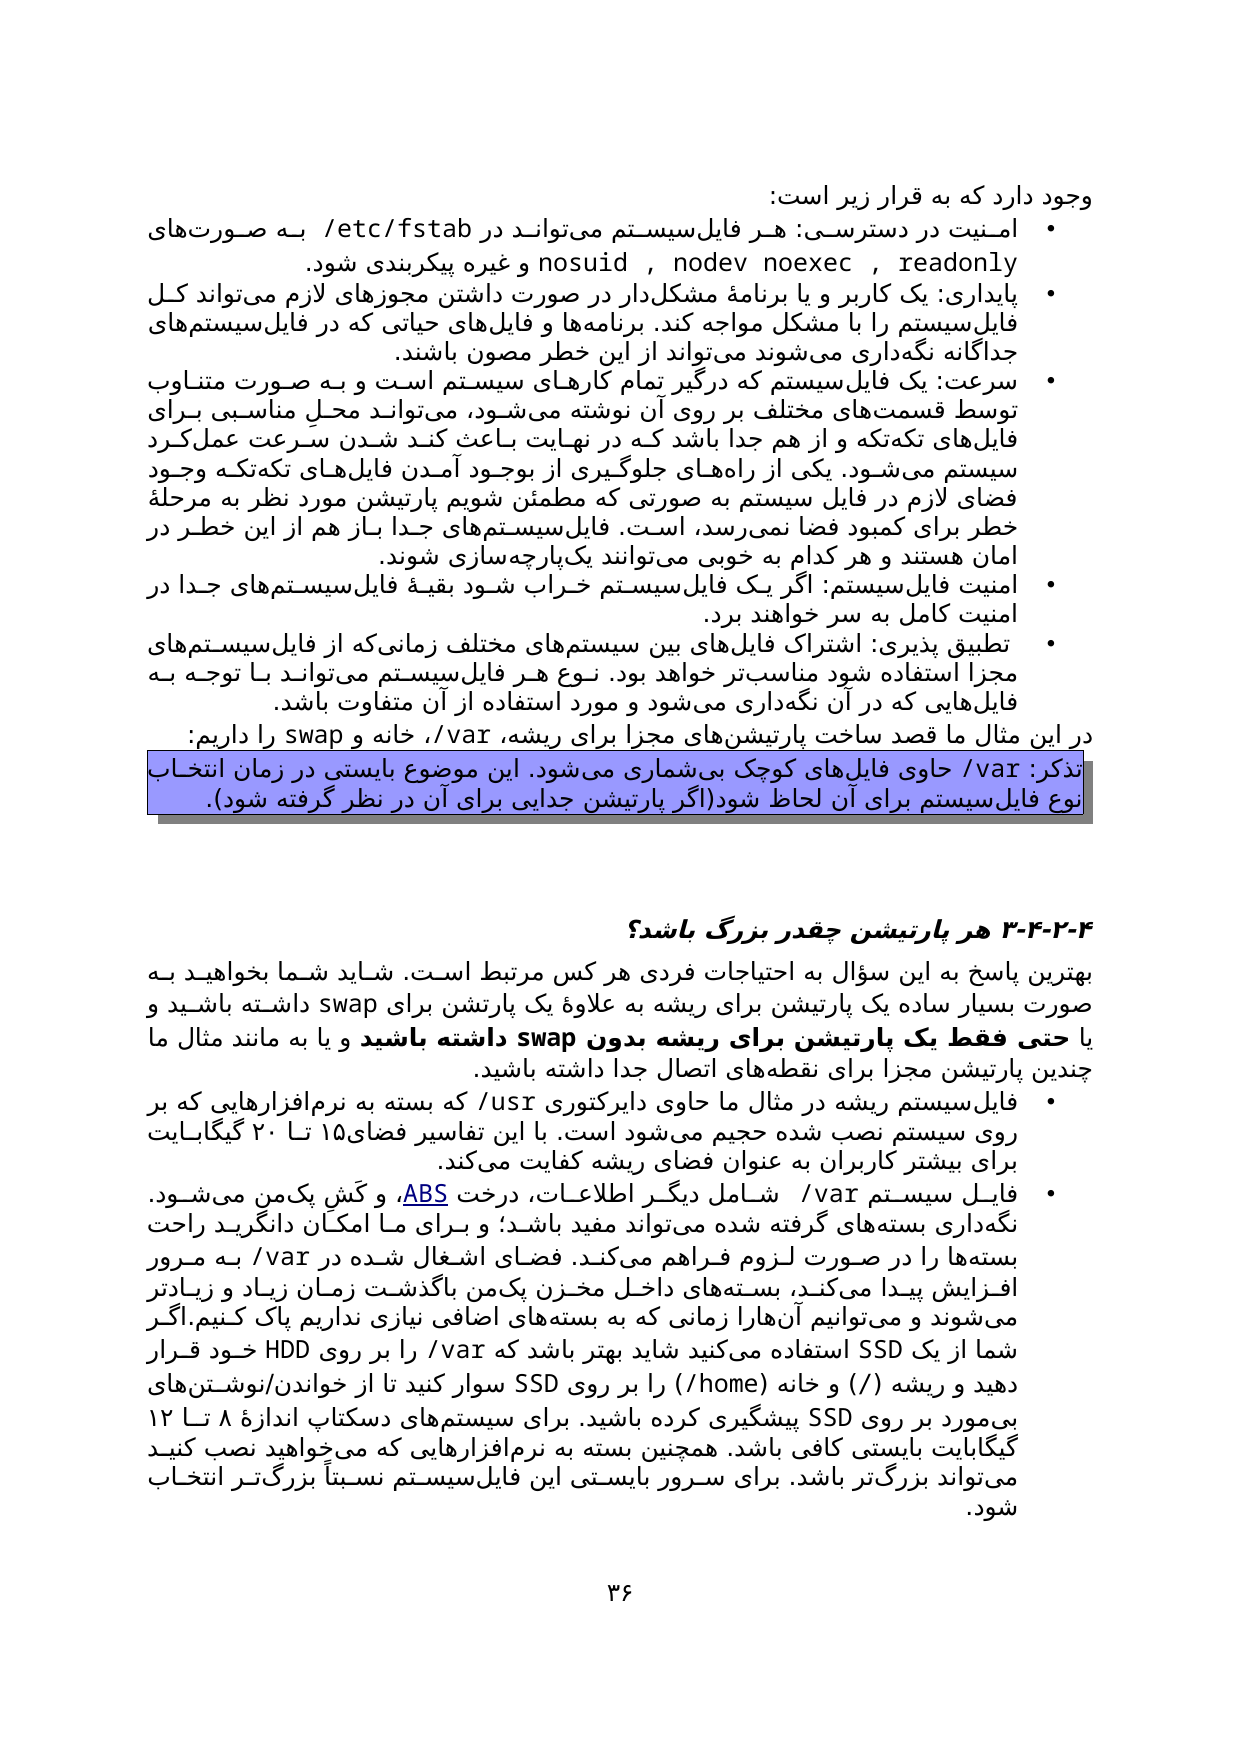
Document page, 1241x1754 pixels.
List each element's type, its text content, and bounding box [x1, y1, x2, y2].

list پایداری: یک کاربر و یا برنامهٔ مشکل‌دار در صورت داشتن مجوز‌های لازم می‌تواند کل فایل‌سیستم را با مشکل مواجه کند. برنامه‌ها و فایل‌های حیاتی که در فایل‌سیستم‌های جداگانه نگه‌داری می‌شوند می‌تواند از این خطر مصون باشند. [147, 279, 1056, 366]
text بهترین پاسخ به این سؤال به احتیاجات فردی هر کس مرتبط است. شاید شما بخواهید به صورت بسیار ساده یک پارتیشن برای ریشه به علاوهٔ یک پارتشن برای swap داشته باشید و یا حتی فقط یک پارتیشن برای ریشه بدون swap داشته باشید و یا به مانند مثال ما چندین پارتیشن مجزا برای نقطه‌های اتصال جدا داشته باشید. [147, 957, 1093, 1083]
list فایل‌سیستم ریشه در مثال ما حاوی دایرکتوری ‎/usr که بسته به نرم‌افزار‌هایی که بر روی سیستم نصب شده حجیم می‌شود است. با این تفاسیر فضای۱۵ تا ۲۰ گیگا‌بایت برای بیشتر کاربران به عنوان فضای ریشه کفایت می‌کند. [147, 1083, 1056, 1176]
list فایل سیستم ‎/var شامل دیگر اطلاعات، درخت ABS، و کَشِ پک‌من می‌شود. نگه‌داری بسته‌های گرفته شده می‌تواند مفید باشد؛ و برای ما امکان دانگرید راحت بسته‌ها را در صورت لزوم فراهم می‌کند. فضای اشغال شده در ‎/var به مرور افزایش پیدا می‌کند، بسته‌های داخل مخزن پک‌من با‌گذشت زمان زیاد و زیادتر می‌شوند و می‌توانیم آن‌هارا زمانی که به بسته‌های اضافی نیازی نداریم پاک کنیم.اگر شما از یک SSD استفاده می‌کنید شاید بهتر باشد که ‎/var را بر روی HDD خود قرار دهید و ریشه (/) و خانه (‎/home) را بر روی SSD سوار کنید تا از خواندن/نوشتن‌های بی‌مورد بر روی SSD پیشگیری کرده باشید. برای سیستم‌های دسکتاپ اندازهٔ ۸ تا ۱۲ گیگابایت بایستی کافی باشد. همچنین بسته به نرم‌افزار‌هایی که می‌خواهید نصب کنید می‌تواند بزرگ‌تر باشد. برای سرور بایستی این فایل‌سیستم نسبتاً بزرگ‌تر انتخاب شود. [147, 1176, 1056, 1521]
list امنیت فایل‌سیستم: اگر یک فایل‌سیستم خراب شود بقیهٔ فایل‌سیستم‌های جدا در امنیت کامل به سر خواهند برد. [147, 570, 1056, 629]
list تطبیق پذیری: اشتراک فایل‌های بین سیستم‌های مختلف زمانی‌که از فایل‌سیستم‌های مجزا استفاده شود مناسب‌تر خواهد بود. نوع هر فایل‌سیستم‌ می‌تواند با توجه به فایل‌هایی که در آن نگه‌داری می‌شود و مورد استفاده از آن متفاوت باشد. [147, 629, 1056, 716]
subtitle ۳-۴-۲-۴ هر پارتیشن چقدر بزرگ باشد؟ [147, 915, 1093, 944]
text وجود دارد که به قرار زیر است: [147, 181, 1093, 211]
list امنیت در دسترسی: هر فایل‌سیستم می‌تواند در ‎/etc/fstab به صورت‌های nosuid , nodev noexec , readonly و غیره پیکربندی شود. [147, 211, 1056, 279]
list سرعت: یک فایل‌سیستم که درگیر تمام کار‌های سیستم است و به صورت متناوب توسط قسمت‌های مختلف بر روی آن نوشته می‌شود، می‌تواند محلِ مناسبی برای فایل‌های تکه‌تکه و از هم جدا باشد که در نهایت باعث کند شدن سرعت عمل‌کرد سیستم می‌شود. یکی از راه‌های جلوگیری از بوجود آمدن فایل‌های تکه‌تکه وجود فضای لازم در فایل سیستم به صورتی که مطمئن شویم پارتیشن مورد نظر به مرحلهٔ خطر برای کمبود فضا نمی‌رسد، است. فایل‌سیستم‌های جدا باز هم از این خطر در امان هستند و هر کدام به خوبی می‌توانند یک‌پارچه‌سازی شوند. [147, 366, 1056, 570]
text در این مثال ما قصد ساخت پارتیشن‌های مجزا برای ریشه، ‎/var، خانه و swap را داریم: [147, 716, 1093, 750]
